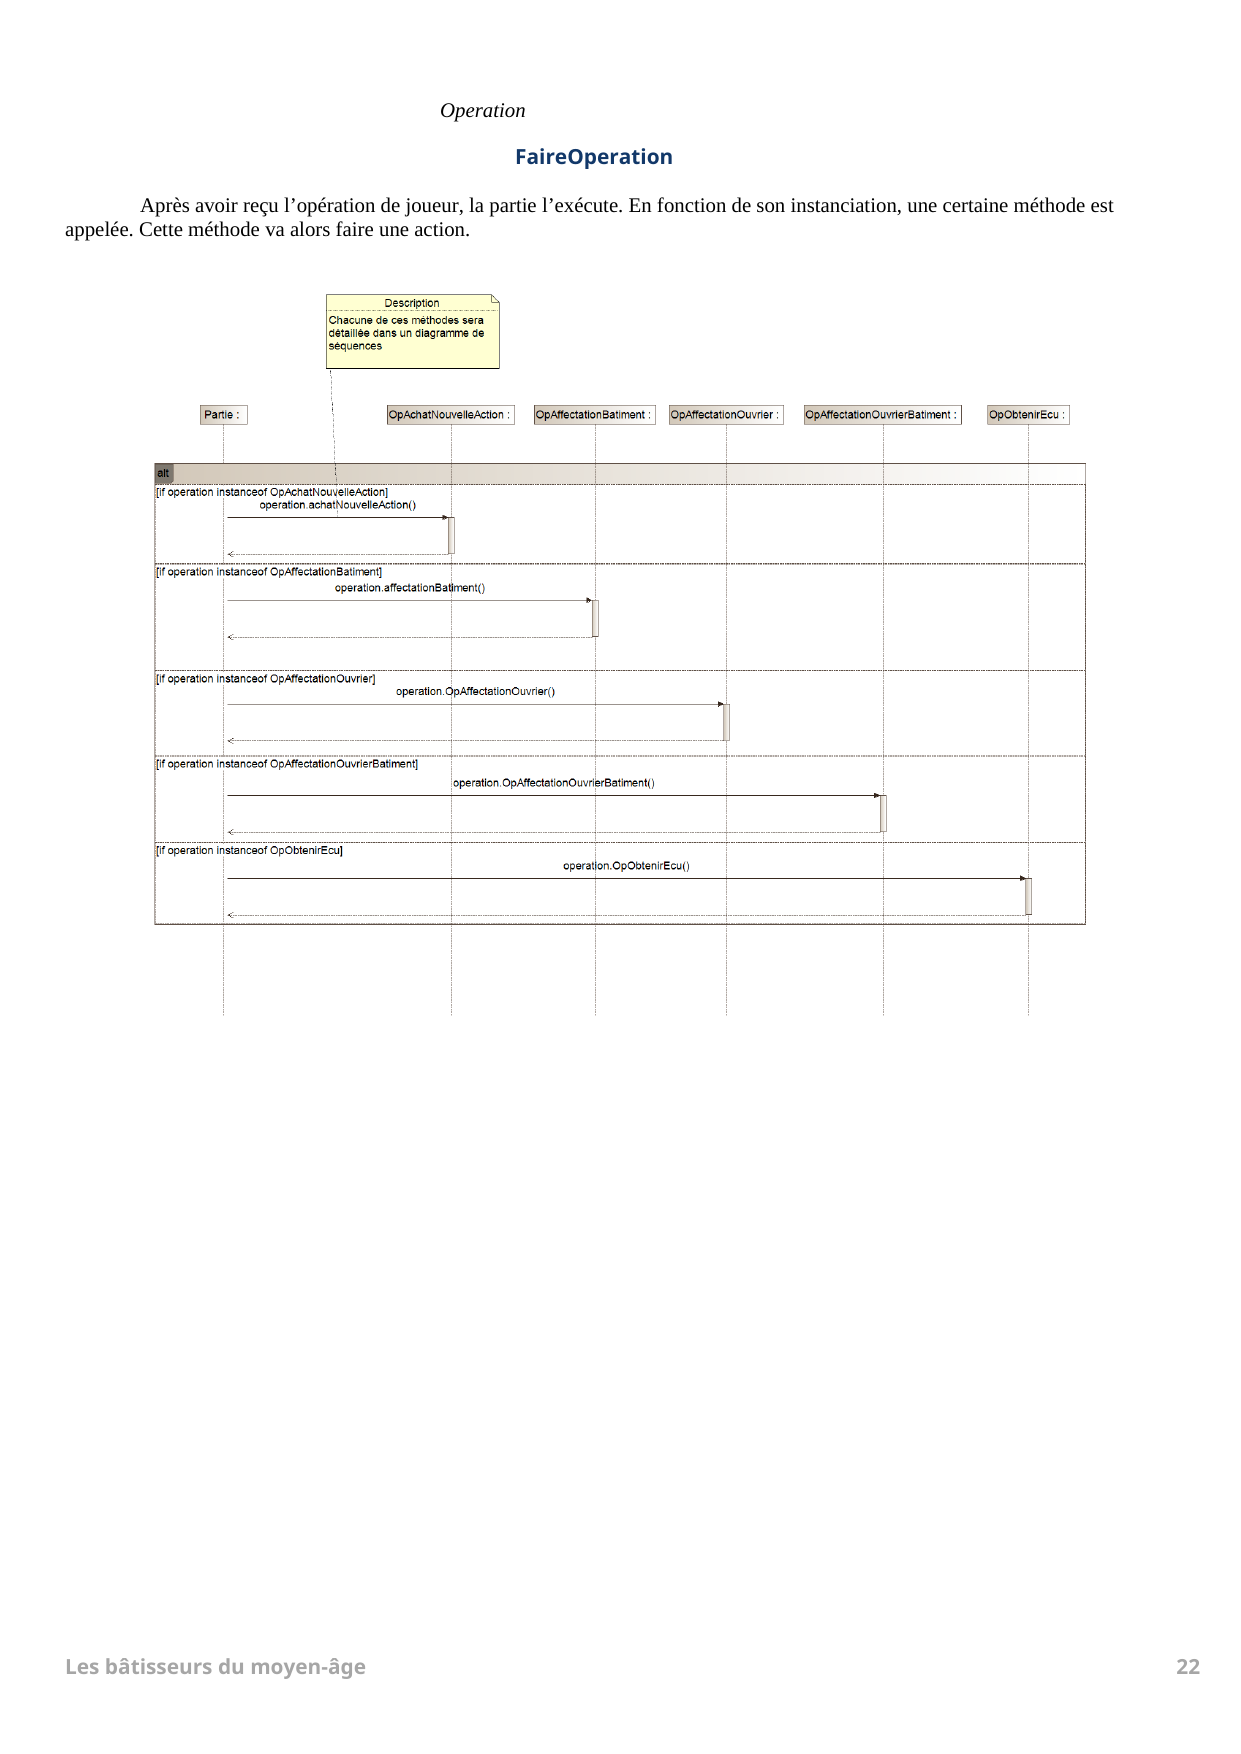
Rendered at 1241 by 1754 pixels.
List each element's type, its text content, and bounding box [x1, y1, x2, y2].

subtitle Operation [365, 98, 1175, 122]
text Après avoir reçu l’opération de joueur, la partie l’exécute. En fonction de son instanciation, une certaine méthode est appelée. Cette méthode va alors faire une action. [65, 193, 1175, 265]
subtitle FaireOperation [440, 146, 1175, 169]
